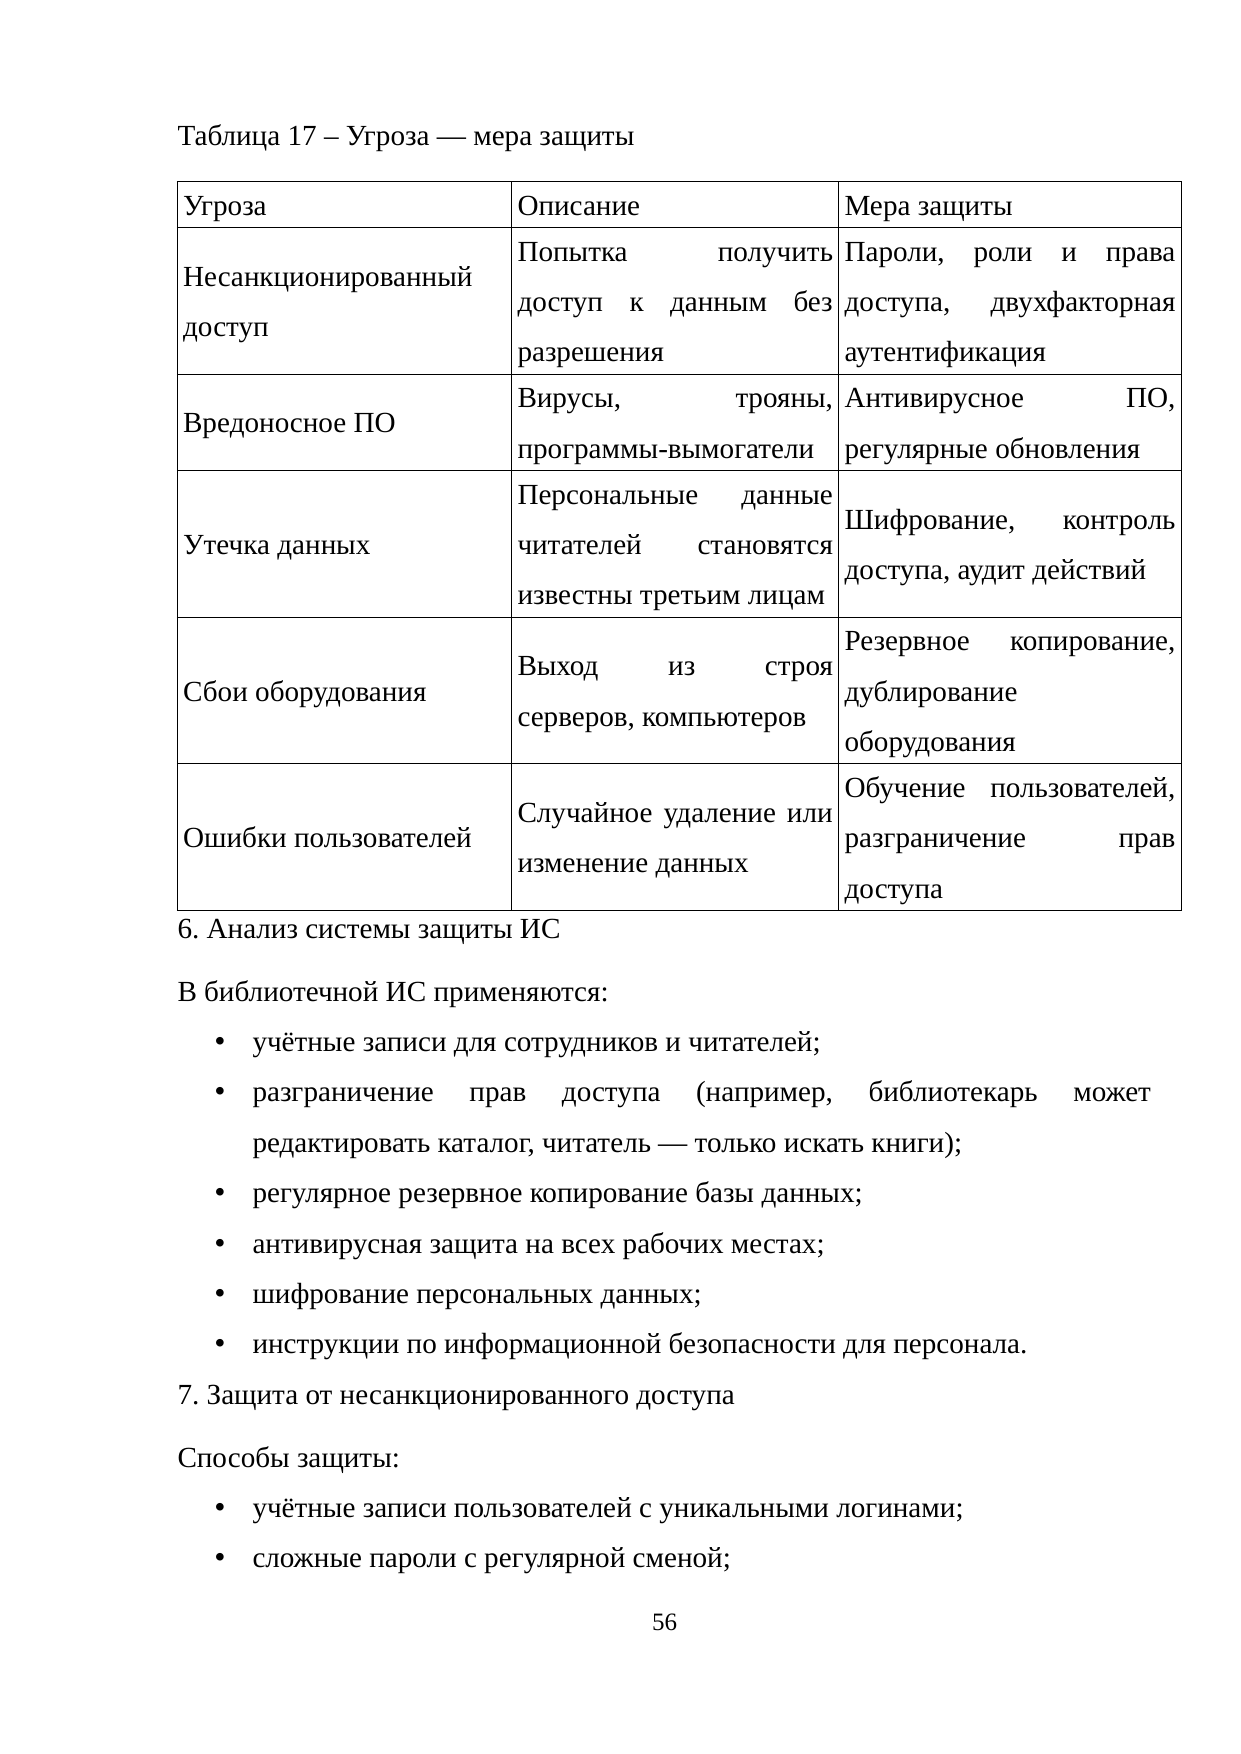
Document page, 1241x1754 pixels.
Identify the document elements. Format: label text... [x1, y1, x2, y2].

table_cell Обучение пользователей, разграничение прав доступа [839, 764, 1181, 910]
table_cell Несанкционированный доступ [178, 228, 511, 374]
table_cell Антивирусное ПО, регулярные обновления [839, 375, 1181, 470]
list регулярное резервное копирование базы данных; [215, 1175, 1152, 1209]
table_cell Персональные данные читателей становятся известны третьим лицам [512, 471, 838, 617]
table_cell Сбои оборудования [178, 618, 511, 763]
text В библиотечной ИС применяются: [177, 974, 1152, 1007]
list сложные пароли с регулярной сменой; [215, 1541, 1152, 1574]
table_cell Резервное копирование, дублирование оборудования [839, 618, 1181, 763]
list учётные записи для сотрудников и читателей; [215, 1024, 1152, 1058]
table_cell Ошибки пользователей [178, 764, 511, 910]
table_cell Утечка данных [178, 471, 511, 617]
table_header Описание [512, 182, 838, 227]
table_cell Попытка получить доступ к данным без разрешения [512, 228, 838, 374]
text Таблица 17 – Угроза — мера защиты [177, 118, 1152, 152]
list инструкции по информационной безопасности для персонала. [215, 1327, 1152, 1360]
table_header Мера защиты [839, 182, 1181, 227]
table_header Угроза [178, 182, 511, 227]
list шифрование персональных данных; [215, 1276, 1152, 1310]
table_cell Пароли, роли и права доступа, двухфакторная аутентификация [839, 228, 1181, 374]
table_cell Выход из строя серверов, компьютеров [512, 618, 838, 763]
text 6. Анализ системы защиты ИС [177, 911, 1152, 944]
table_cell Шифрование, контроль доступа, аудит действий [839, 471, 1181, 617]
text Способы защиты: [177, 1440, 1152, 1473]
list учётные записи пользователей с уникальными логинами; [215, 1490, 1152, 1524]
text 7. Защита от несанкционированного доступа [177, 1377, 1152, 1411]
list антивирусная защита на всех рабочих местах; [215, 1226, 1152, 1259]
list разграничение прав доступа (например, библиотекарь может редактировать каталог, читатель — только искать книги); [215, 1074, 1152, 1158]
table_cell Случайное удаление или изменение данных [512, 764, 838, 910]
table_cell Вредоносное ПО [178, 375, 511, 470]
table_cell Вирусы, трояны, программы-вымогатели [512, 375, 838, 470]
